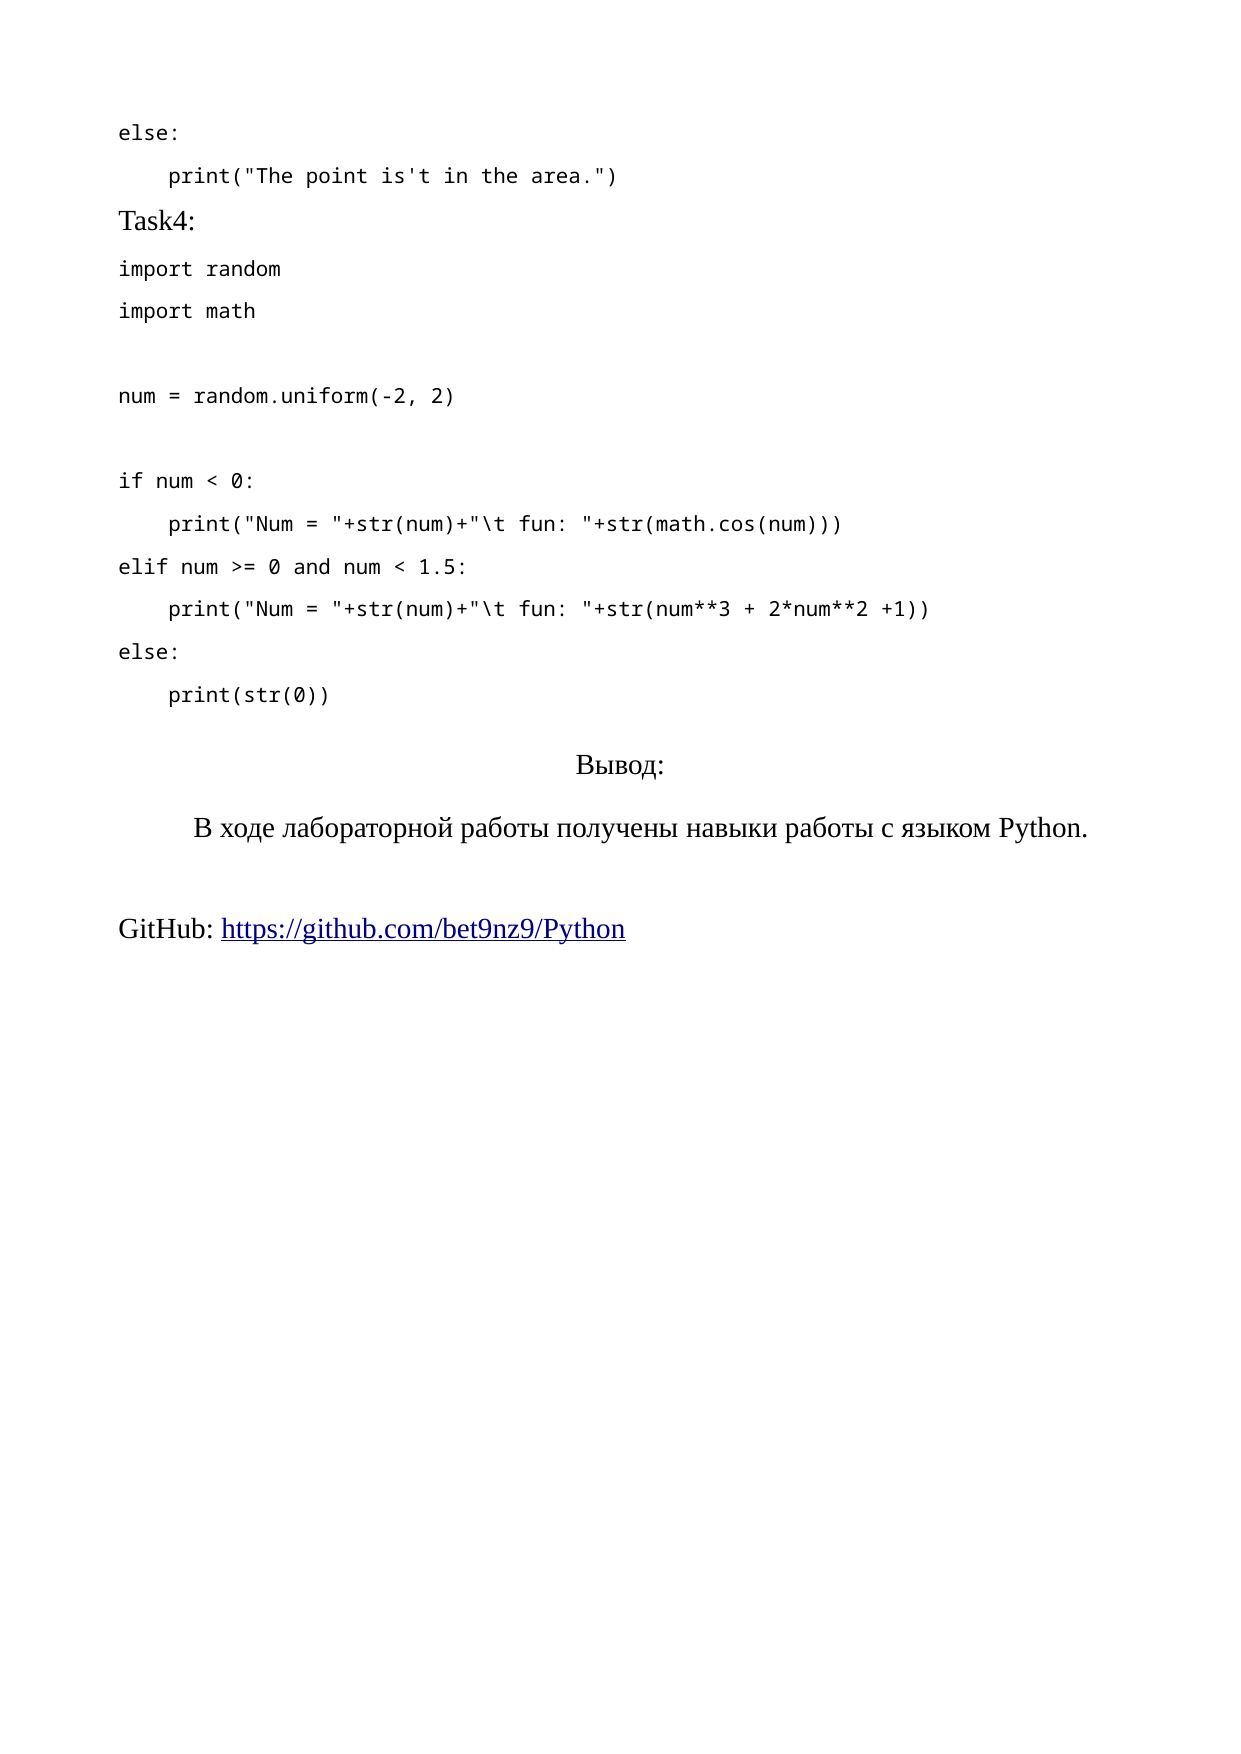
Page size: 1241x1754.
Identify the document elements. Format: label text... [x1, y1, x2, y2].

text print("Num = "+str(num)+"\t fun: "+str(num**3 + 2*num**2 +1)) [118, 594, 1122, 623]
text import random [118, 254, 1122, 282]
text else: [118, 118, 1122, 147]
text print("The point is't in the area.") [118, 161, 1122, 189]
text Task4: [118, 203, 1122, 237]
text num = random.uniform(-2, 2) [118, 381, 1122, 410]
text import math [118, 296, 1122, 325]
text elif num >= 0 and num < 1.5: [118, 552, 1122, 580]
text print("Num = "+str(num)+"\t fun: "+str(math.cos(num))) [118, 509, 1122, 538]
text GitHub: https://github.com/bet9nz9/Python [118, 911, 1122, 944]
text if num < 0: [118, 467, 1122, 495]
text В ходе лабораторной работы получены навыки работы с языком Python. [118, 810, 1122, 844]
text print(str(0)) [118, 680, 1122, 708]
subtitle Вывод: [118, 747, 1122, 781]
text else: [118, 637, 1122, 666]
